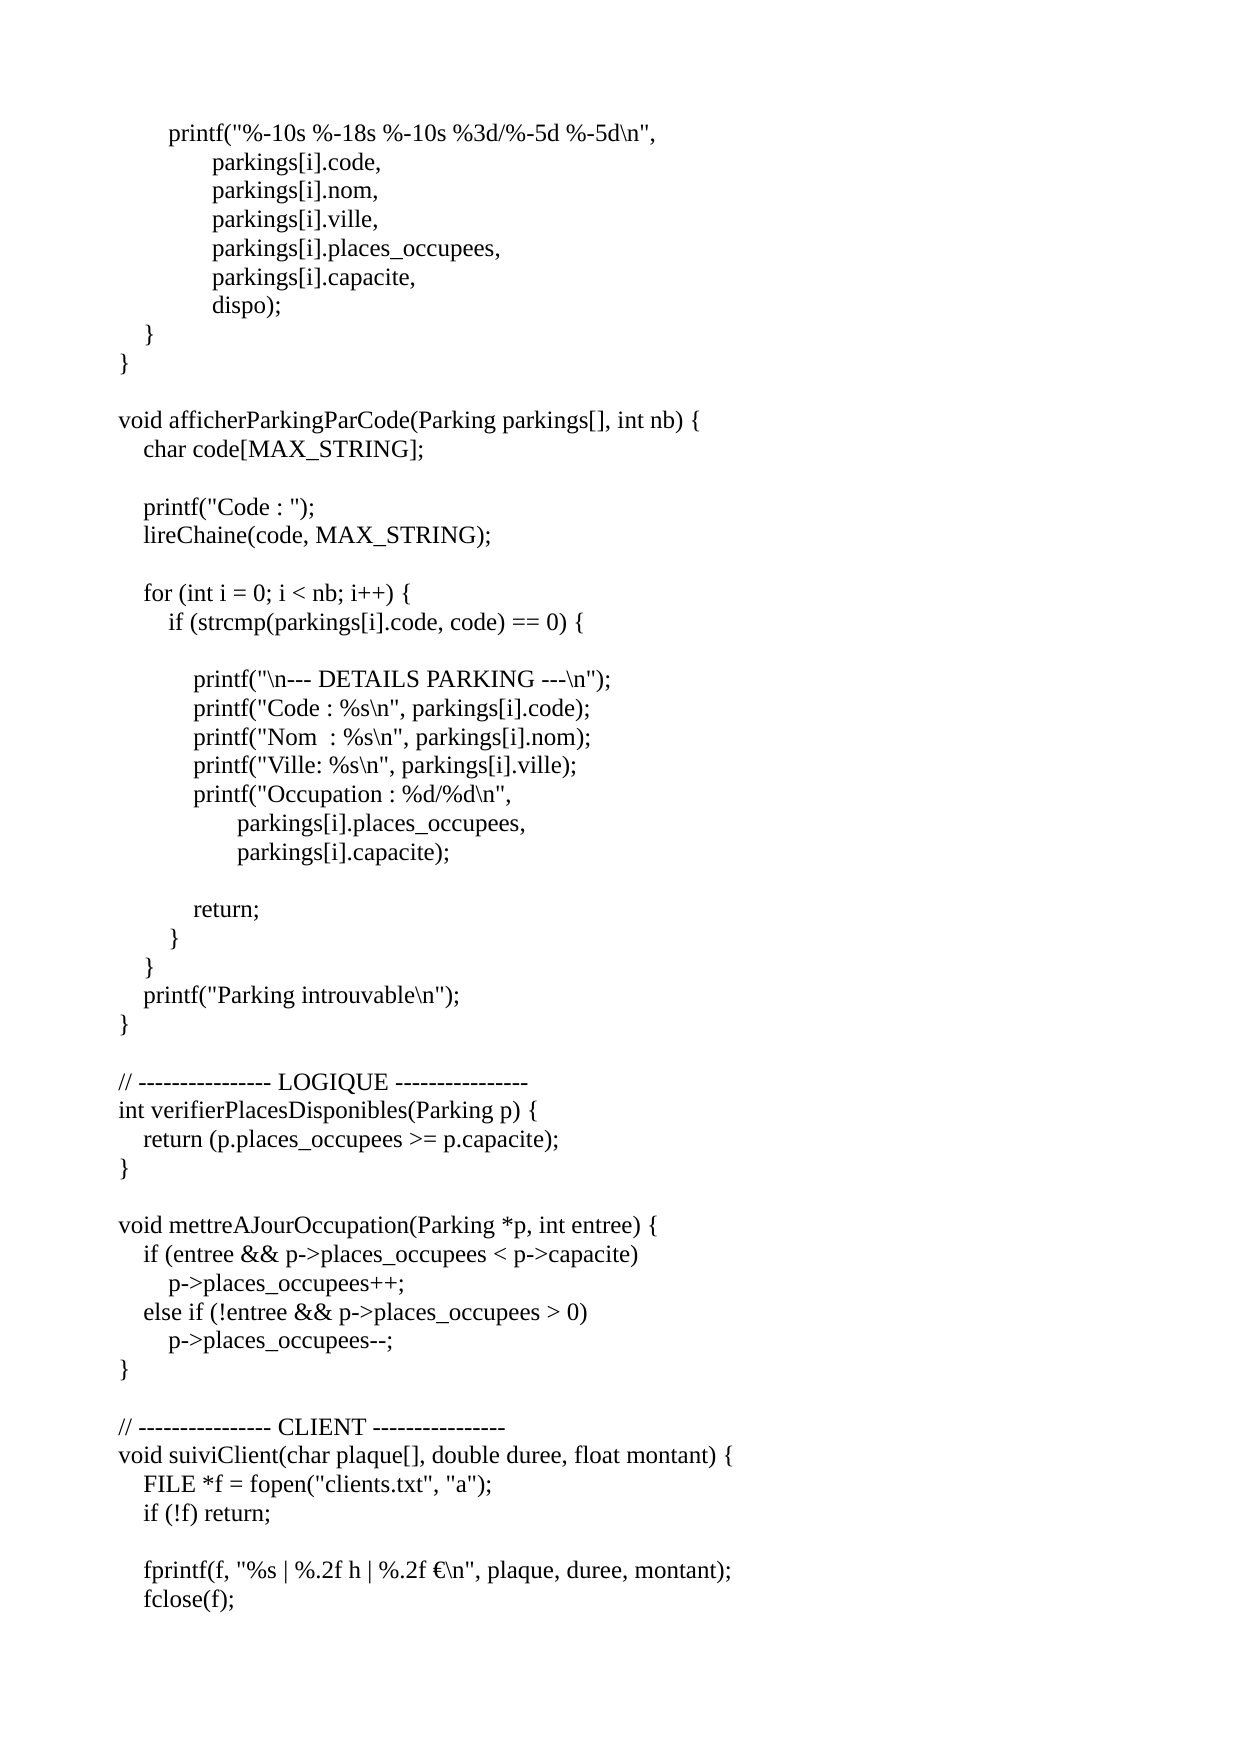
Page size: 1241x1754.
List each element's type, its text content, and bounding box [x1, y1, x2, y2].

text } [118, 923, 1122, 952]
text // ---------------- CLIENT ---------------- [118, 1412, 1122, 1441]
text fclose(f); [118, 1584, 1122, 1613]
text for (int i = 0; i < nb; i++) { [118, 578, 1122, 607]
text parkings[i].places_occupees, [118, 808, 1122, 837]
text parkings[i].nom, [118, 176, 1122, 204]
text int verifierPlacesDisponibles(Parking p) { [118, 1096, 1122, 1124]
text } [118, 952, 1122, 981]
text dispo); [118, 291, 1122, 319]
text char code[MAX_STRING]; [118, 434, 1122, 463]
text return; [118, 894, 1122, 923]
text if (!f) return; [118, 1498, 1122, 1527]
text return (p.places_occupees >= p.capacite); [118, 1124, 1122, 1153]
text } [118, 319, 1122, 348]
text parkings[i].code, [118, 147, 1122, 176]
text fprintf(f, "%s | %.2f h | %.2f €\n", plaque, duree, montant); [118, 1556, 1122, 1584]
text printf("Code : "); [118, 492, 1122, 521]
text p->places_occupees--; [118, 1326, 1122, 1354]
text printf("Code : %s\n", parkings[i].code); [118, 693, 1122, 722]
text parkings[i].places_occupees, [118, 233, 1122, 262]
text printf("Nom : %s\n", parkings[i].nom); [118, 722, 1122, 751]
text else if (!entree && p->places_occupees > 0) [118, 1297, 1122, 1326]
text void mettreAJourOccupation(Parking *p, int entree) { [118, 1211, 1122, 1239]
text printf("%-10s %-18s %-10s %3d/%-5d %-5d\n", [118, 118, 1122, 147]
text printf("Occupation : %d/%d\n", [118, 779, 1122, 808]
text void afficherParkingParCode(Parking parkings[], int nb) { [118, 406, 1122, 434]
text } [118, 1009, 1122, 1038]
text parkings[i].ville, [118, 204, 1122, 233]
text p->places_occupees++; [118, 1268, 1122, 1297]
text FILE *f = fopen("clients.txt", "a"); [118, 1469, 1122, 1498]
text printf("\n--- DETAILS PARKING ---\n"); [118, 664, 1122, 693]
text if (entree && p->places_occupees < p->capacite) [118, 1239, 1122, 1268]
text } [118, 1153, 1122, 1182]
text void suiviClient(char plaque[], double duree, float montant) { [118, 1441, 1122, 1469]
text } [118, 348, 1122, 377]
text parkings[i].capacite, [118, 262, 1122, 291]
text lireChaine(code, MAX_STRING); [118, 521, 1122, 549]
text printf("Parking introuvable\n"); [118, 981, 1122, 1009]
text if (strcmp(parkings[i].code, code) == 0) { [118, 607, 1122, 636]
text printf("Ville: %s\n", parkings[i].ville); [118, 751, 1122, 779]
text } [118, 1354, 1122, 1383]
text parkings[i].capacite); [118, 837, 1122, 866]
text // ---------------- LOGIQUE ---------------- [118, 1067, 1122, 1096]
